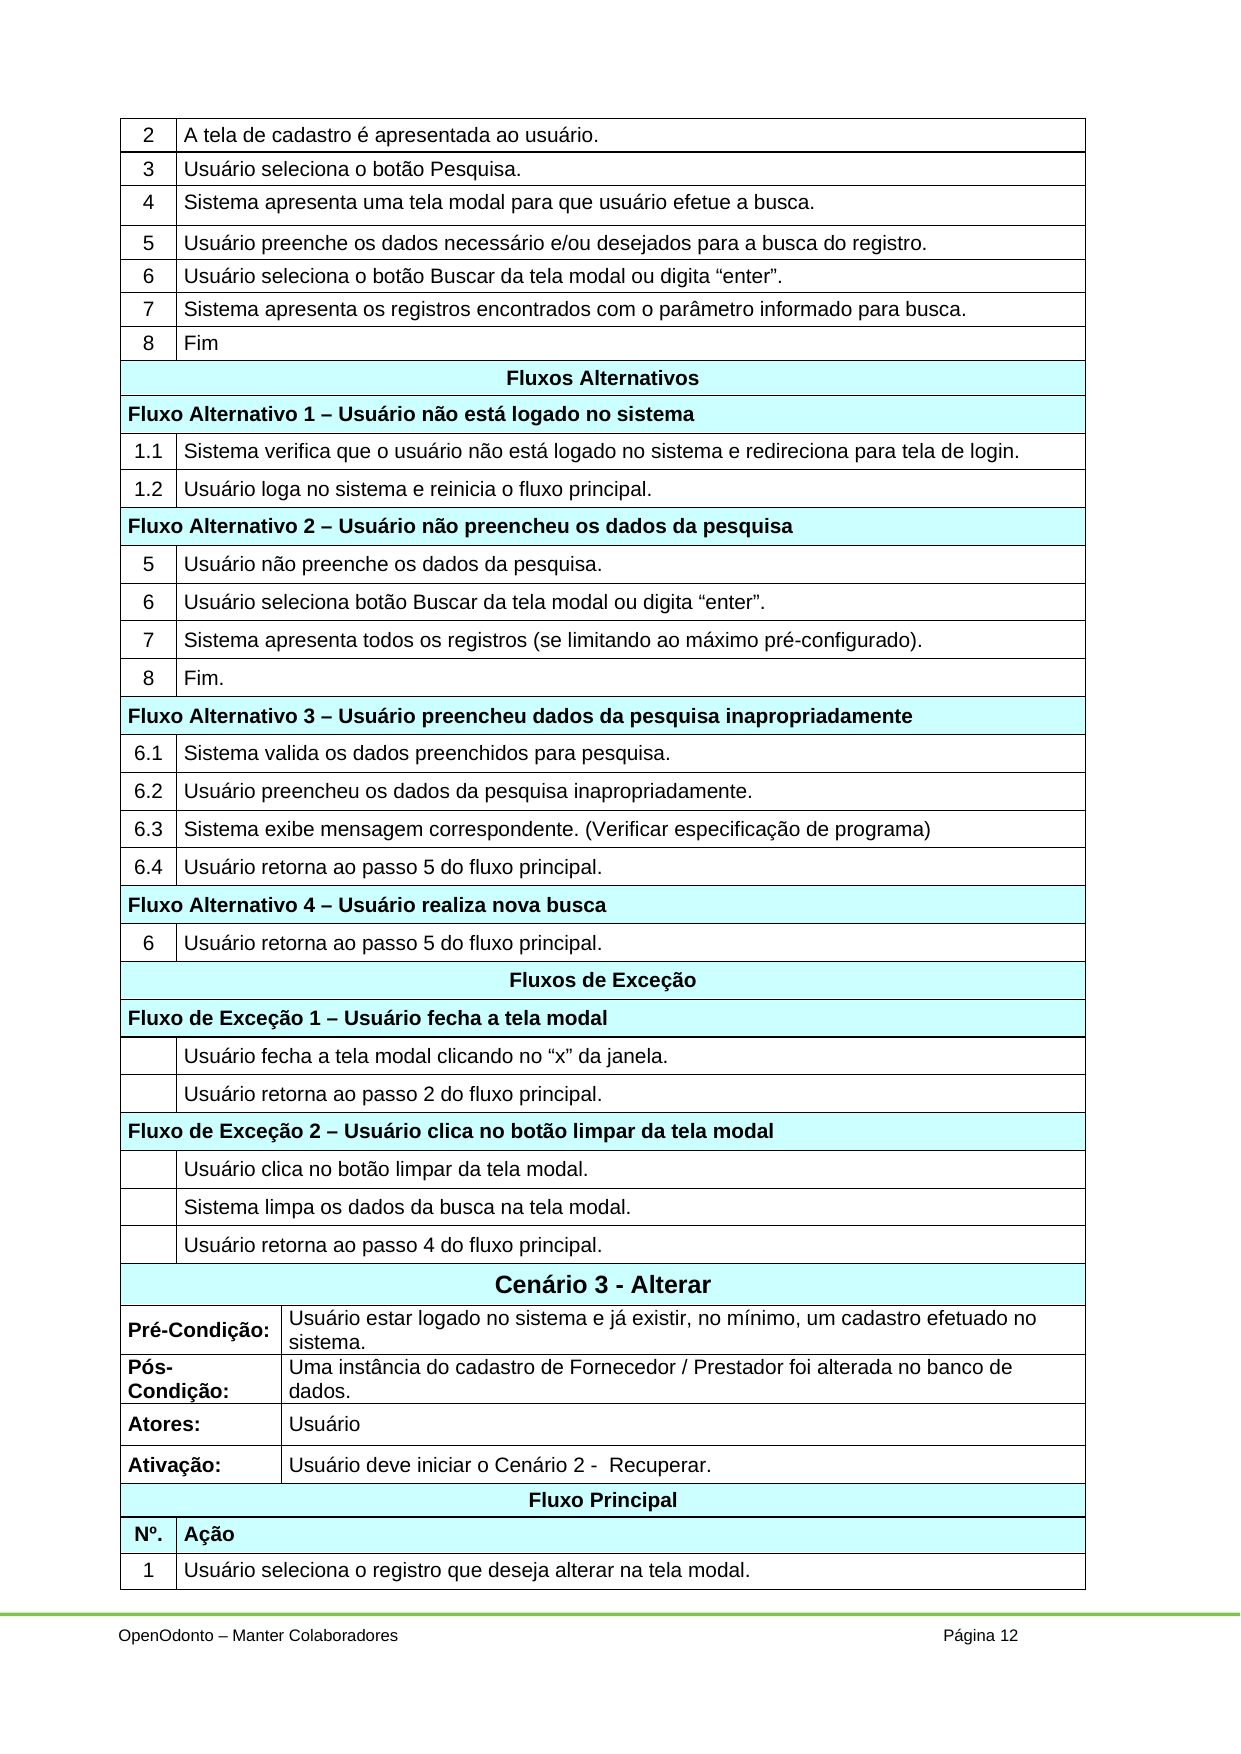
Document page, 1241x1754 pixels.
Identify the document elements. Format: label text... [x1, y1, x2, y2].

table_cell [121, 1038, 176, 1074]
table_cell Usuário retorna ao passo 5 do fluxo principal. [177, 848, 1085, 885]
table_cell Fluxos Alternativos [121, 361, 1085, 394]
table_cell Sistema apresenta uma tela modal para que usuário efetue a busca. [177, 186, 1085, 225]
table_cell Usuário preenche os dados necessário e/ou desejados para a busca do registro. [177, 226, 1085, 259]
table_cell 6.2 [121, 773, 176, 809]
table_cell Sistema valida os dados preenchidos para pesquisa. [177, 735, 1085, 772]
table_cell [121, 1151, 176, 1188]
table_cell Usuário clica no botão limpar da tela modal. [177, 1151, 1085, 1188]
table_cell 5 [121, 546, 176, 583]
table_cell Usuário seleciona o botão Pesquisa. [177, 153, 1085, 185]
table_cell 1.1 [121, 434, 176, 469]
table_cell 7 [121, 621, 176, 658]
table_cell Ação [177, 1518, 1085, 1552]
table_cell Fluxo Alternativo 2 – Usuário não preencheu os dados da pesquisa [121, 508, 1085, 545]
table_cell [121, 1075, 176, 1112]
table_cell Fluxo Alternativo 3 – Usuário preencheu dados da pesquisa inapropriadamente [121, 697, 1085, 734]
table_cell Sistema apresenta todos os registros (se limitando ao máximo pré-configurado). [177, 621, 1085, 658]
table_cell A tela de cadastro é apresentada ao usuário. [177, 119, 1085, 151]
table_cell Usuário não preenche os dados da pesquisa. [177, 546, 1085, 583]
table_cell 6 [121, 924, 176, 961]
table_cell Fluxos de Exceção [121, 962, 1085, 998]
table_cell Fluxo Alternativo 1 – Usuário não está logado no sistema [121, 396, 1085, 432]
table_cell Fluxo Alternativo 4 – Usuário realiza nova busca [121, 886, 1085, 923]
table_cell Atores: [121, 1404, 281, 1445]
table_cell 7 [121, 293, 176, 326]
table_cell Usuário retorna ao passo 2 do fluxo principal. [177, 1075, 1085, 1112]
table_cell 6.3 [121, 811, 176, 847]
table_cell 1.2 [121, 470, 176, 507]
table_cell Usuário seleciona o registro que deseja alterar na tela modal. [177, 1554, 1085, 1588]
table_cell Sistema exibe mensagem correspondente. (Verificar especificação de programa) [177, 811, 1085, 847]
table_cell 1 [121, 1554, 176, 1588]
table_cell Fluxo de Exceção 1 – Usuário fecha a tela modal [121, 1000, 1085, 1036]
table_cell Sistema limpa os dados da busca na tela modal. [177, 1189, 1085, 1225]
table_cell Sistema verifica que o usuário não está logado no sistema e redireciona para tela de login. [177, 434, 1085, 469]
table_cell 8 [121, 659, 176, 696]
table_cell Nº. [121, 1518, 176, 1552]
table_cell 5 [121, 226, 176, 259]
table_cell Usuário deve iniciar o Cenário 2 - Recuperar. [282, 1446, 1085, 1483]
table_cell Usuário seleciona o botão Buscar da tela modal ou digita “enter”. [177, 260, 1085, 292]
table_cell Usuário [282, 1404, 1085, 1445]
table_cell Uma instância do cadastro de Fornecedor / Prestador foi alterada no banco de dados. [282, 1355, 1085, 1402]
table_cell 8 [121, 327, 176, 360]
table_cell Usuário retorna ao passo 4 do fluxo principal. [177, 1226, 1085, 1263]
table_cell Usuário estar logado no sistema e já existir, no mínimo, um cadastro efetuado no sistema. [282, 1306, 1085, 1353]
table_cell Fluxo de Exceção 2 – Usuário clica no botão limpar da tela modal [121, 1113, 1085, 1150]
table_cell Fim [177, 327, 1085, 360]
table_cell Sistema apresenta os registros encontrados com o parâmetro informado para busca. [177, 293, 1085, 326]
table_cell 3 [121, 153, 176, 185]
table_cell Ativação: [121, 1446, 281, 1483]
table_cell 6.4 [121, 848, 176, 885]
table_cell 4 [121, 186, 176, 225]
table_cell Usuário fecha a tela modal clicando no “x” da janela. [177, 1038, 1085, 1074]
table_cell 6 [121, 260, 176, 292]
table_cell Cenário 3 - Alterar [121, 1264, 1085, 1304]
table_cell Fim. [177, 659, 1085, 696]
table_cell Pré-Condição: [121, 1306, 281, 1353]
table_cell Fluxo Principal [121, 1484, 1085, 1516]
table_cell [121, 1226, 176, 1263]
table_cell Usuário retorna ao passo 5 do fluxo principal. [177, 924, 1085, 961]
table_cell Usuário seleciona botão Buscar da tela modal ou digita “enter”. [177, 584, 1085, 620]
table_cell 2 [121, 119, 176, 151]
table_cell [121, 1189, 176, 1225]
table_cell Usuário loga no sistema e reinicia o fluxo principal. [177, 470, 1085, 507]
table_cell 6.1 [121, 735, 176, 772]
table_cell 6 [121, 584, 176, 620]
table_cell Usuário preencheu os dados da pesquisa inapropriadamente. [177, 773, 1085, 809]
table_cell Pós-Condição: [121, 1355, 281, 1402]
